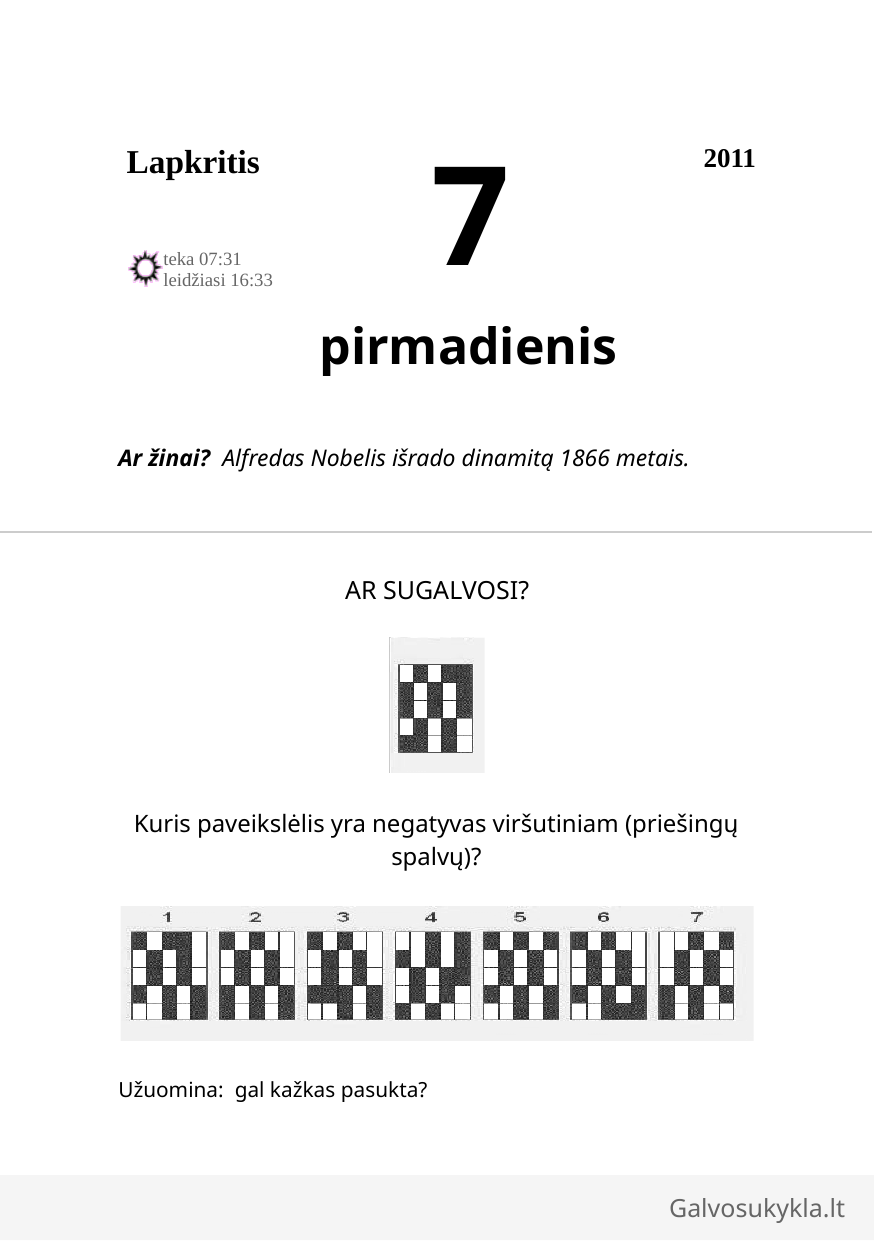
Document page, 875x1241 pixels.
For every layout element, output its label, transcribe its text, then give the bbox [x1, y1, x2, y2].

text Kuris paveikslėlis yra negatyvas viršutiniam (priešingų spalvų)? [96, 807, 776, 872]
table_header 7 pirmadienis [299, 118, 638, 379]
text Užuomina: gal kažkas pasukta? [118, 1075, 756, 1103]
picture [127, 250, 164, 288]
table_header 2011 [638, 118, 756, 379]
text Ar žinai? Alfredas Nobelis išrado dinamitą 1866 metais. [118, 442, 756, 473]
table_header Lapkritis teka 07:31 leidžiasi 16:33 [118, 118, 298, 287]
table_header [118, 288, 298, 379]
text AR SUGALVOSI? [118, 573, 756, 607]
